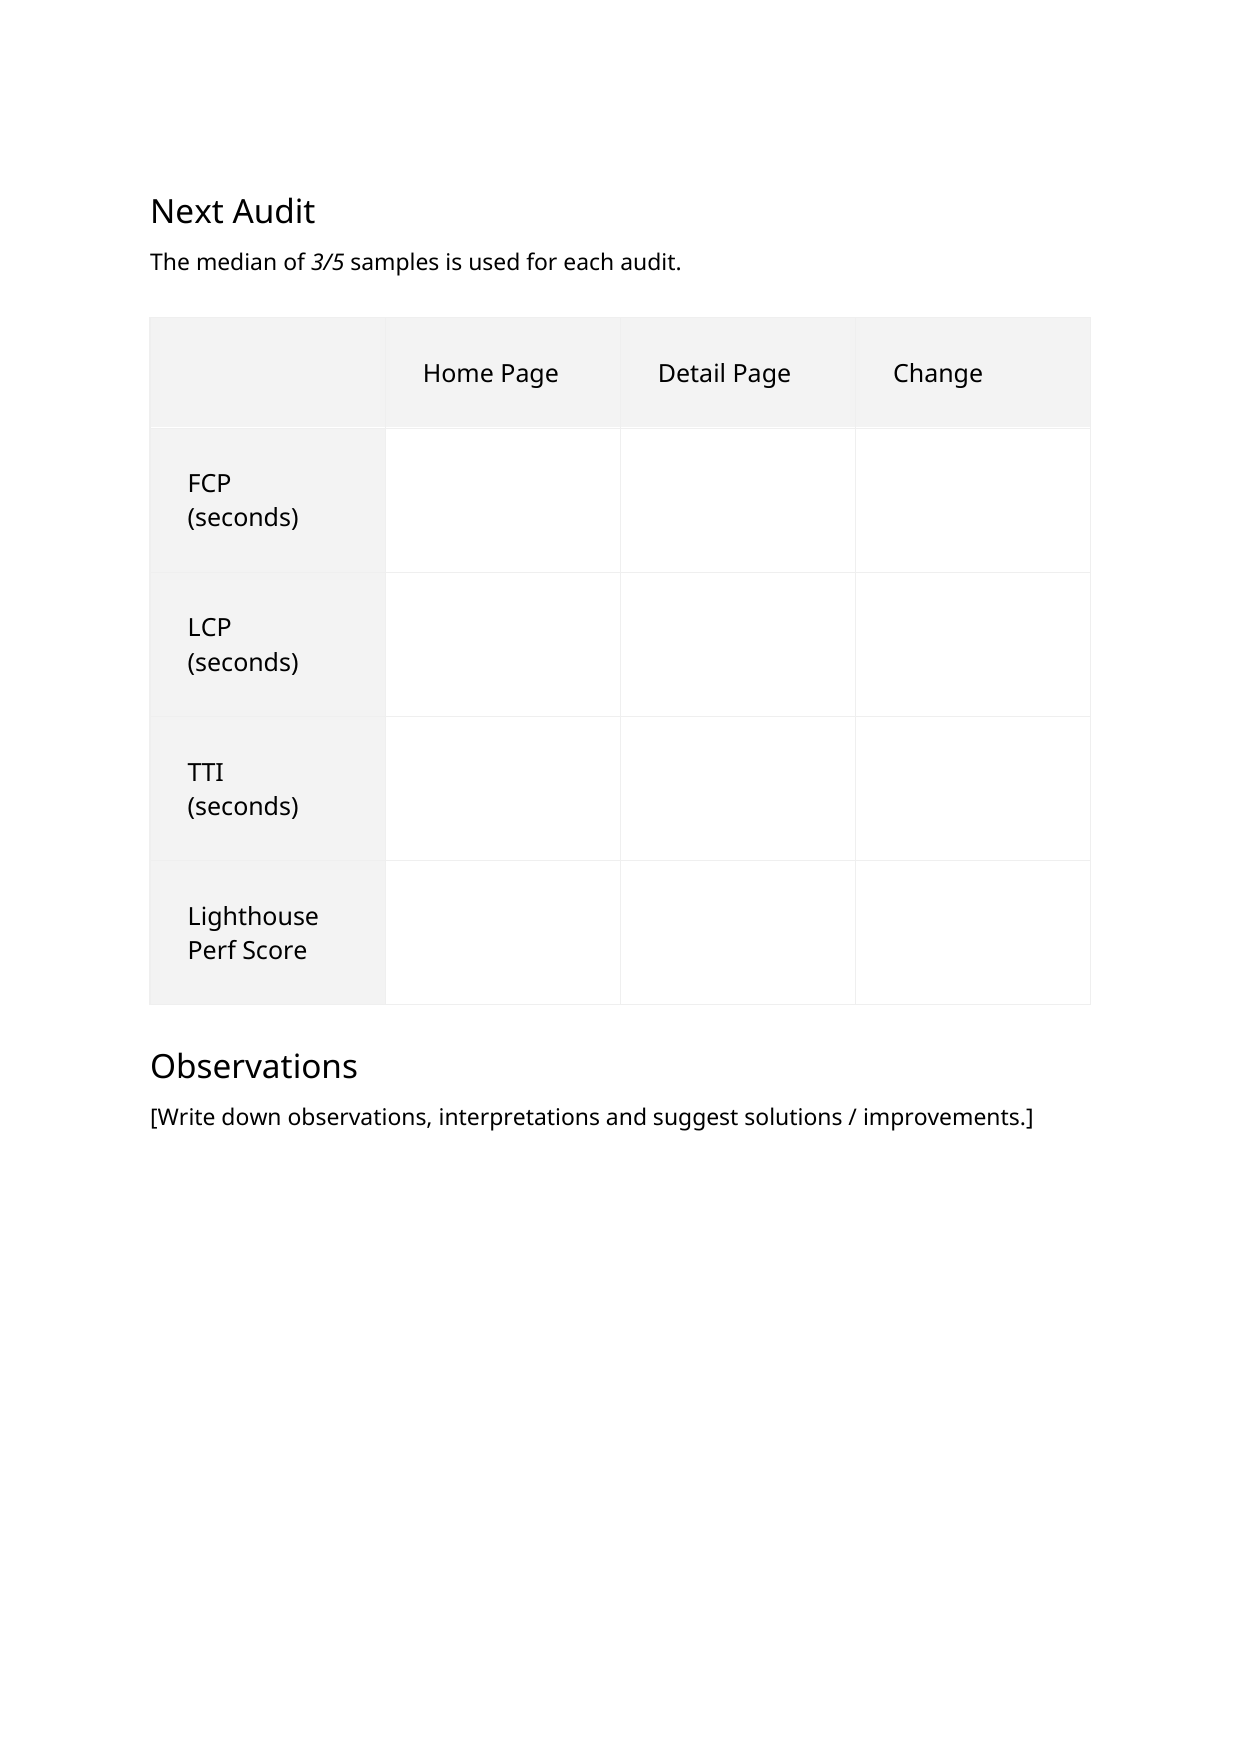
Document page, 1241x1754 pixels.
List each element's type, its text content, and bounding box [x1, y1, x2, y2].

text [Write down observations, interpretations and suggest solutions / improvements.] [150, 1101, 1090, 1132]
table_header Detail Page [621, 318, 855, 427]
table_cell [621, 717, 855, 860]
table_cell [386, 861, 620, 1004]
table_header [151, 318, 385, 427]
subtitle Next Audit [150, 187, 1090, 233]
table_cell [621, 861, 855, 1004]
table_cell [386, 573, 620, 716]
subtitle Observations [150, 1043, 1090, 1088]
table_cell Lighthouse Perf Score [151, 861, 385, 1004]
table_cell FCP (seconds) [151, 429, 385, 572]
table_cell [856, 717, 1090, 860]
table_cell [856, 573, 1090, 716]
table_cell TTI (seconds) [151, 717, 385, 860]
table_cell [856, 861, 1090, 1004]
table_cell [621, 429, 855, 572]
table_cell [856, 429, 1090, 572]
table_header Change [856, 318, 1090, 427]
table_cell [621, 573, 855, 716]
table_cell [386, 429, 620, 572]
table_cell [386, 717, 620, 860]
table_cell LCP (seconds) [151, 573, 385, 716]
table_header Home Page [386, 318, 620, 427]
text The median of 3/5 samples is used for each audit. [150, 245, 1090, 277]
